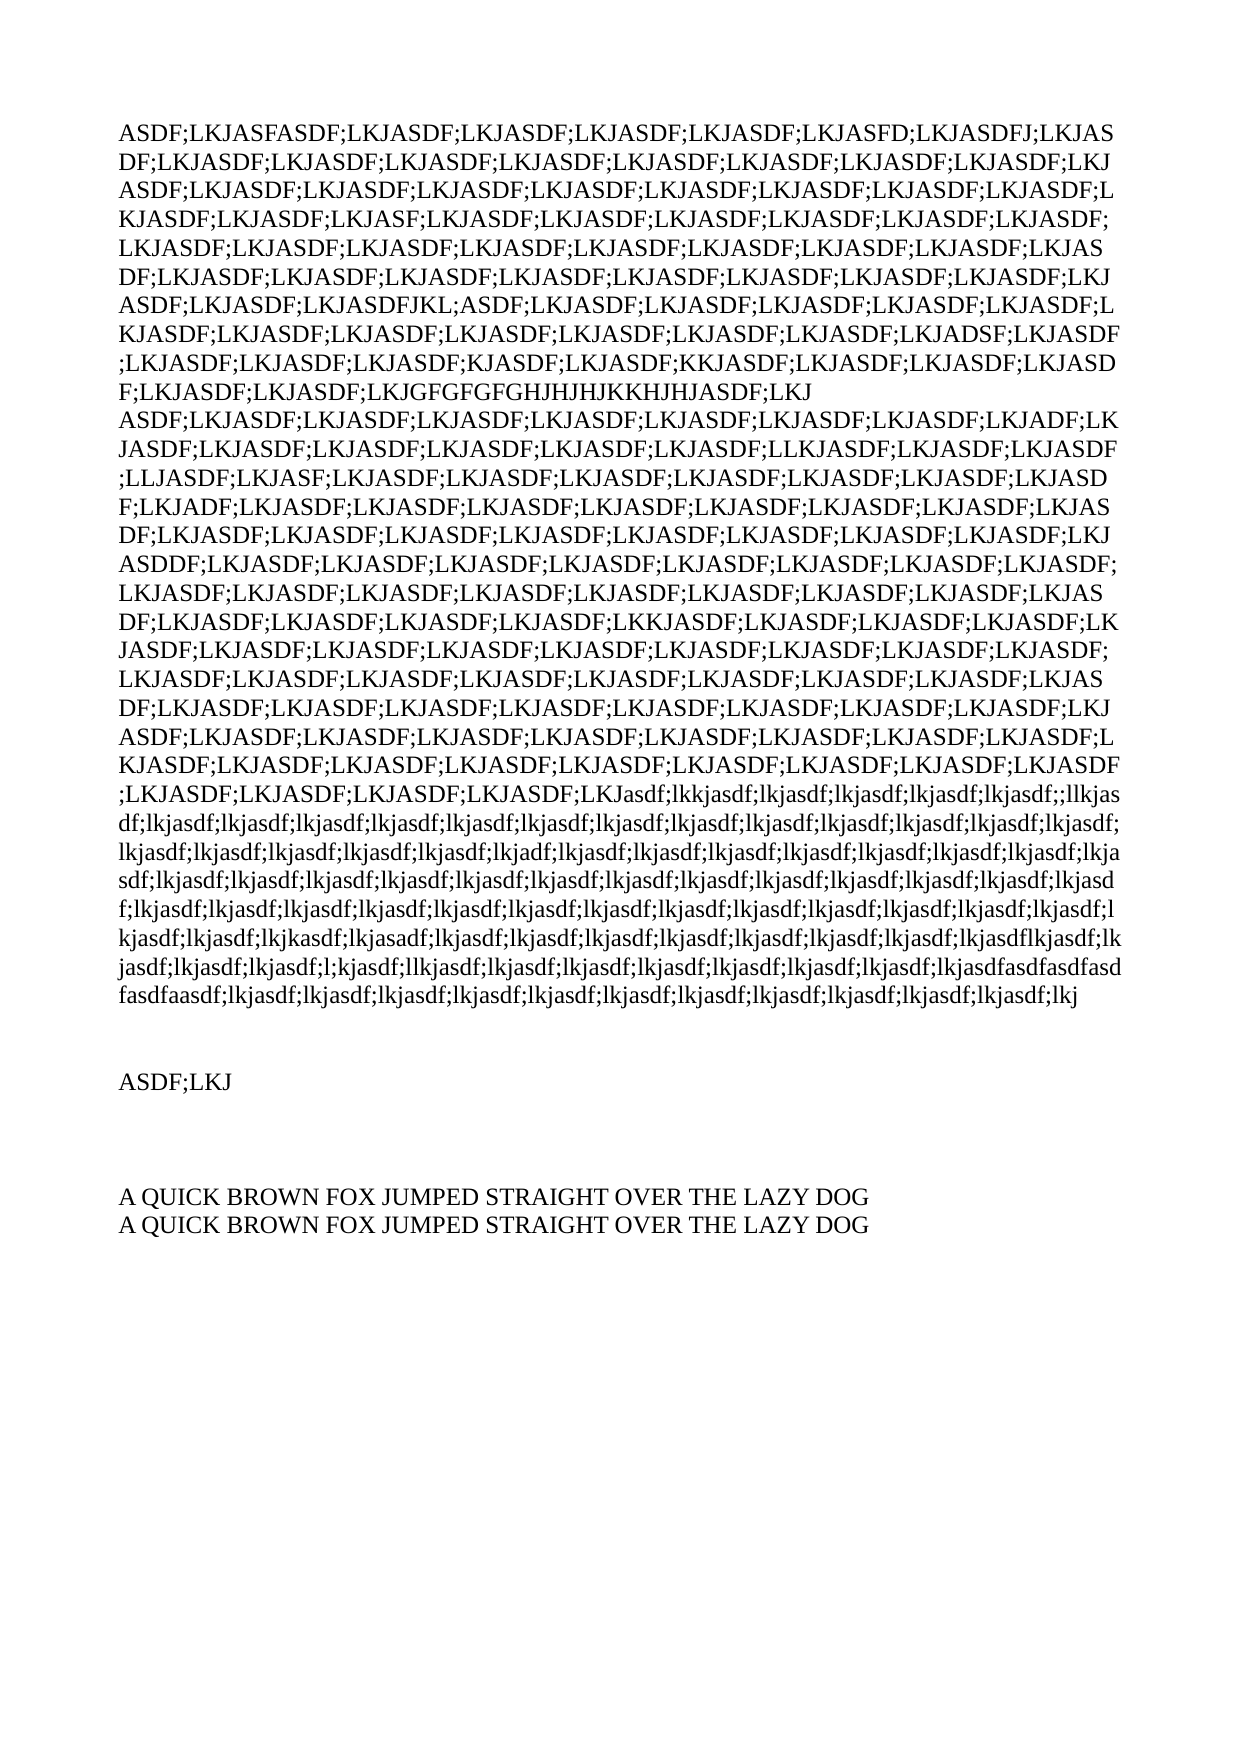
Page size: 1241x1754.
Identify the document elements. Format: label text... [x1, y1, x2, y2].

text A QUICK BROWN FOX JUMPED STRAIGHT OVER THE LAZY DOG [118, 1182, 1122, 1211]
text ASDF;LKJASFASDF;LKJASDF;LKJASDF;LKJASDF;LKJASDF;LKJASFD;LKJASDFJ;LKJASDF;LKJASDF;LKJASDF;LKJASDF;LKJASDF;LKJASDF;LKJASDF;LKJASDF;LKJASDF;LKJ [118, 118, 1122, 176]
text ASDF;LKJASDF;LKJASDF;LKJASDF;LKJASDF;LKJASDF;LKJASDF;LKJASDF;LKJADF;LKJASDF;LKJASDF;LKJASDF;LKJASDF;LKJASDF;LKJASDF;LLKJASDF;LKJASDF;LKJASDF;LLJASDF;LKJASF;LKJASDF;LKJASDF;LKJASDF;LKJASDF;LKJASDF;LKJASDF;LKJASDF;LKJADF;LKJASDF;LKJASDF;LKJASDF;LKJASDF;LKJASDF;LKJASDF;LKJASDF;LKJASDF;LKJASDF;LKJASDF;LKJASDF;LKJASDF;LKJASDF;LKJASDF;LKJASDF;LKJASDF;LKJASDDF;LKJASDF;LKJASDF;LKJASDF;LKJASDF;LKJASDF;LKJASDF;LKJASDF;LKJASDF;LKJASDF;LKJASDF;LKJASDF;LKJASDF;LKJASDF;LKJASDF;LKJASDF;LKJASDF;LKJASDF;LKJASDF;LKJASDF;LKJASDF;LKJASDF;LKKJASDF;LKJASDF;LKJASDF;LKJASDF;LKJASDF;LKJASDF;LKJASDF;LKJASDF;LKJASDF;LKJASDF;LKJASDF;LKJASDF;LKJASDF;LKJASDF;LKJASDF;LKJASDF;LKJASDF;LKJASDF;LKJASDF;LKJASDF;LKJASDF;LKJASDF;LKJASDF;LKJASDF;LKJASDF;LKJASDF;LKJASDF;LKJASDF;LKJASDF;LKJASDF;LKJASDF;LKJASDF;LKJASDF;LKJASDF;LKJASDF;LKJASDF;LKJASDF;LKJASDF;LKJASDF;LKJASDF;LKJASDF;LKJASDF;LKJASDF;LKJASDF;LKJASDF;LKJASDF;LKJASDF;LKJASDF;LKJASDF;LKJASDF;LKJASDF;LKJASDF;LKJasdf;lkkjasdf;lkjasdf;lkjasdf;lkjasdf;lkjasdf;;llkjasdf;lkjasdf;lkjasdf;lkjasdf;lkjasdf;lkjasdf;lkjasdf;lkjasdf;lkjasdf;lkjasdf;lkjasdf;lkjasdf;lkjasdf;lkjasdf;lkjasdf;lkjasdf;lkjasdf;lkjasdf;lkjasdf;lkjadf;lkjasdf;lkjasdf;lkjasdf;lkjasdf;lkjasdf;lkjasdf;lkjasdf;lkjasdf;lkjasdf;lkjasdf;lkjasdf;lkjasdf;lkjasdf;lkjasdf;lkjasdf;lkjasdf;lkjasdf;lkjasdf;lkjasdf;lkjasdf;lkjasdf;lkjasdf;lkjasdf;lkjasdf;lkjasdf;lkjasdf;lkjasdf;lkjasdf;lkjasdf;lkjasdf;lkjasdf;lkjasdf;lkjasdf;lkjasdf;lkjasdf;lkjasdf;lkjkasdf;lkjasadf;lkjasdf;lkjasdf;lkjasdf;lkjasdf;lkjasdf;lkjasdf;lkjasdf;lkjasdflkjasdf;lkjasdf;lkjasdf;lkjasdf;l;kjasdf;llkjasdf;lkjasdf;lkjasdf;lkjasdf;lkjasdf;lkjasdf;lkjasdf;lkjasdfasdfasdfasdfasdfaasdf;lkjasdf;lkjasdf;lkjasdf;lkjasdf;lkjasdf;lkjasdf;lkjasdf;lkjasdf;lkjasdf;lkjasdf;lkjasdf;lkj [118, 406, 1122, 1009]
text ASDF;LKJ [118, 1067, 1122, 1096]
text A QUICK BROWN FOX JUMPED STRAIGHT OVER THE LAZY DOG [118, 1211, 1122, 1239]
text ASDF;LKJASDF;LKJASDF;LKJASDF;LKJASDF;LKJASDF;LKJASDF;LKJASDF;LKJASDF;LKJASDF;LKJASDF;LKJASF;LKJASDF;LKJASDF;LKJASDF;LKJASDF;LKJASDF;LKJASDF;LKJASDF;LKJASDF;LKJASDF;LKJASDF;LKJASDF;LKJASDF;LKJASDF;LKJASDF;LKJASDF;LKJASDF;LKJASDF;LKJASDF;LKJASDF;LKJASDF;LKJASDF;LKJASDF;LKJASDF;LKJASDF;LKJASDF;LKJASDFJKL;ASDF;LKJASDF;LKJASDF;LKJASDF;LKJASDF;LKJASDF;LKJASDF;LKJASDF;LKJASDF;LKJASDF;LKJASDF;LKJASDF;LKJASDF;LKJADSF;LKJASDF;LKJASDF;LKJASDF;LKJASDF;KJASDF;LKJASDF;KKJASDF;LKJASDF;LKJASDF;LKJASDF;LKJASDF;LKJASDF;LKJGFGFGFGHJHJHJKKHJHJASDF;LKJ [118, 176, 1122, 406]
